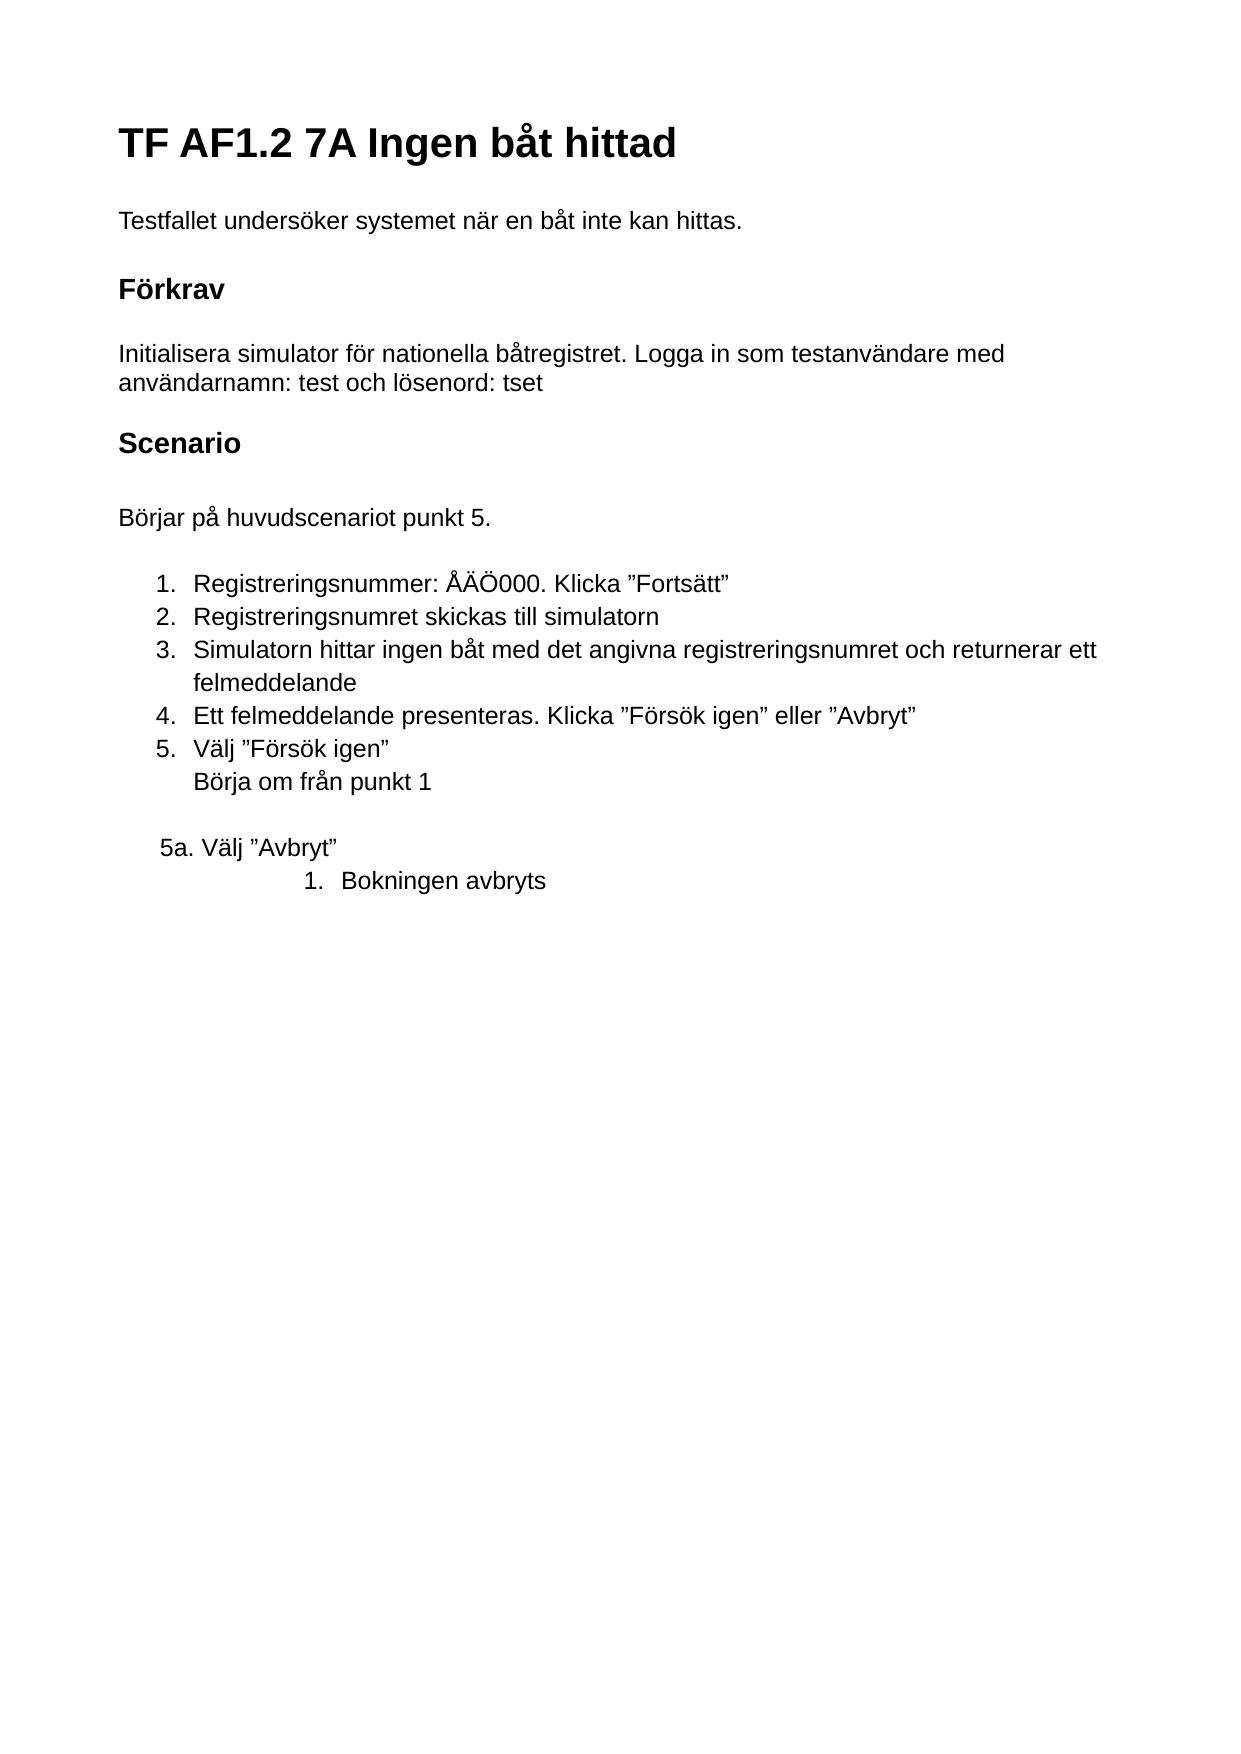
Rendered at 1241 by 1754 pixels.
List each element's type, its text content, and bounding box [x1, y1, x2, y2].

list Välj ”Försök igen” [156, 734, 1122, 763]
text Förkrav [118, 272, 1122, 306]
text TF AF1.2 7A Ingen båt hittad [118, 118, 1122, 166]
list Ett felmeddelande presenteras. Klicka ”Försök igen” eller ”Avbryt” [156, 701, 1122, 729]
list Simulatorn hittar ingen båt med det angivna registreringsnumret och returnerar ett felmeddelande [156, 635, 1122, 697]
list Börja om från punkt 1 [156, 767, 1122, 796]
text Scenario [118, 426, 1122, 459]
list Bokningen avbryts [303, 866, 1122, 895]
text Börjar på huvudscenariot punkt 5. [118, 503, 1122, 531]
list Registreringsnummer: ÅÄÖ000. Klicka ”Fortsätt” [156, 569, 1122, 597]
text Testfallet undersöker systemet när en båt inte kan hittas. [118, 206, 1122, 235]
text Initialisera simulator för nationella båtregistret. Logga in som testanvändare med användarnamn: test och lösenord: tset [118, 339, 1122, 397]
list Registreringsnumret skickas till simulatorn [156, 602, 1122, 631]
text 5a. Välj ”Avbryt” [118, 833, 1122, 862]
